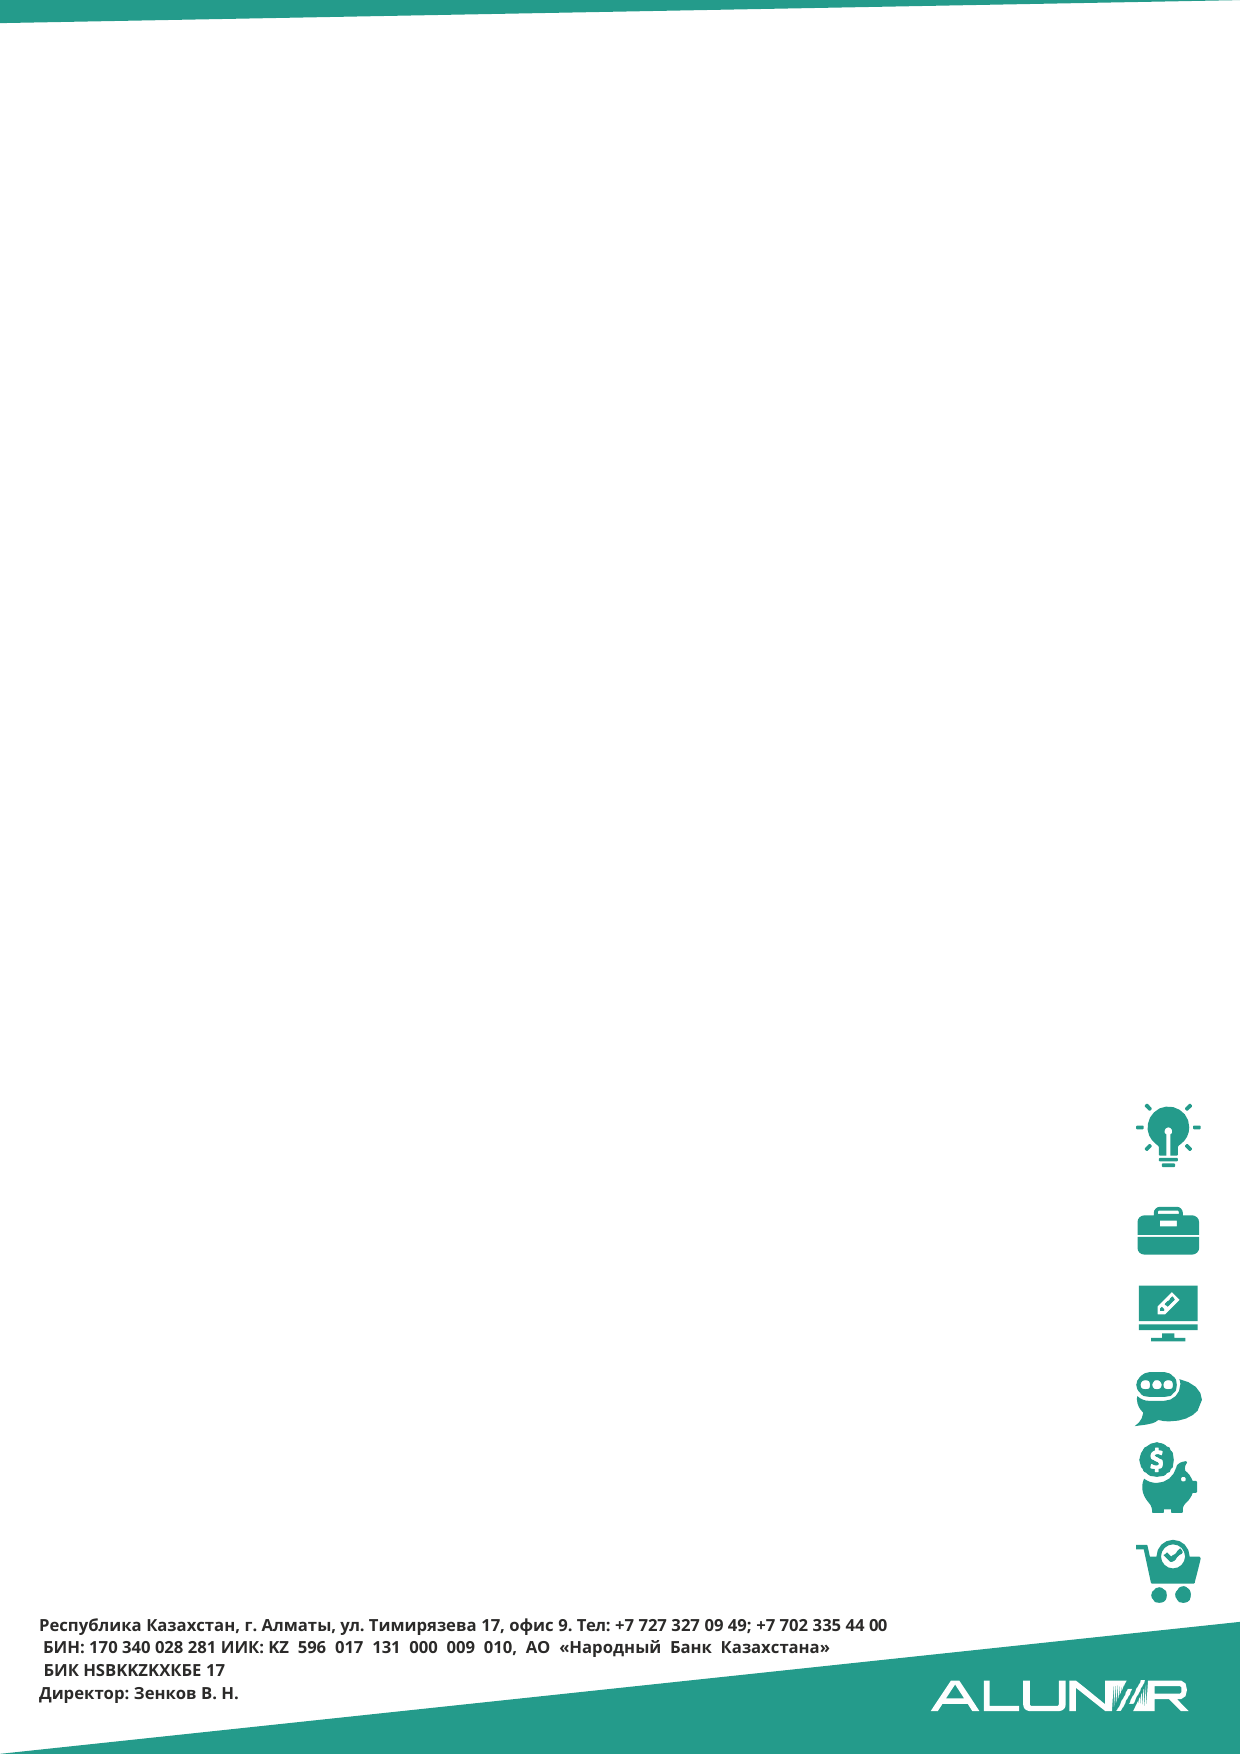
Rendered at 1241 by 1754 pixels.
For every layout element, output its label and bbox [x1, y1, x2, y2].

picture [1116, 1680, 1145, 1711]
picture [1160, 1296, 1175, 1311]
picture [1136, 1372, 1177, 1397]
picture [1163, 1548, 1183, 1562]
picture [1151, 1587, 1167, 1603]
picture [1139, 1442, 1174, 1477]
picture [1175, 1586, 1191, 1603]
